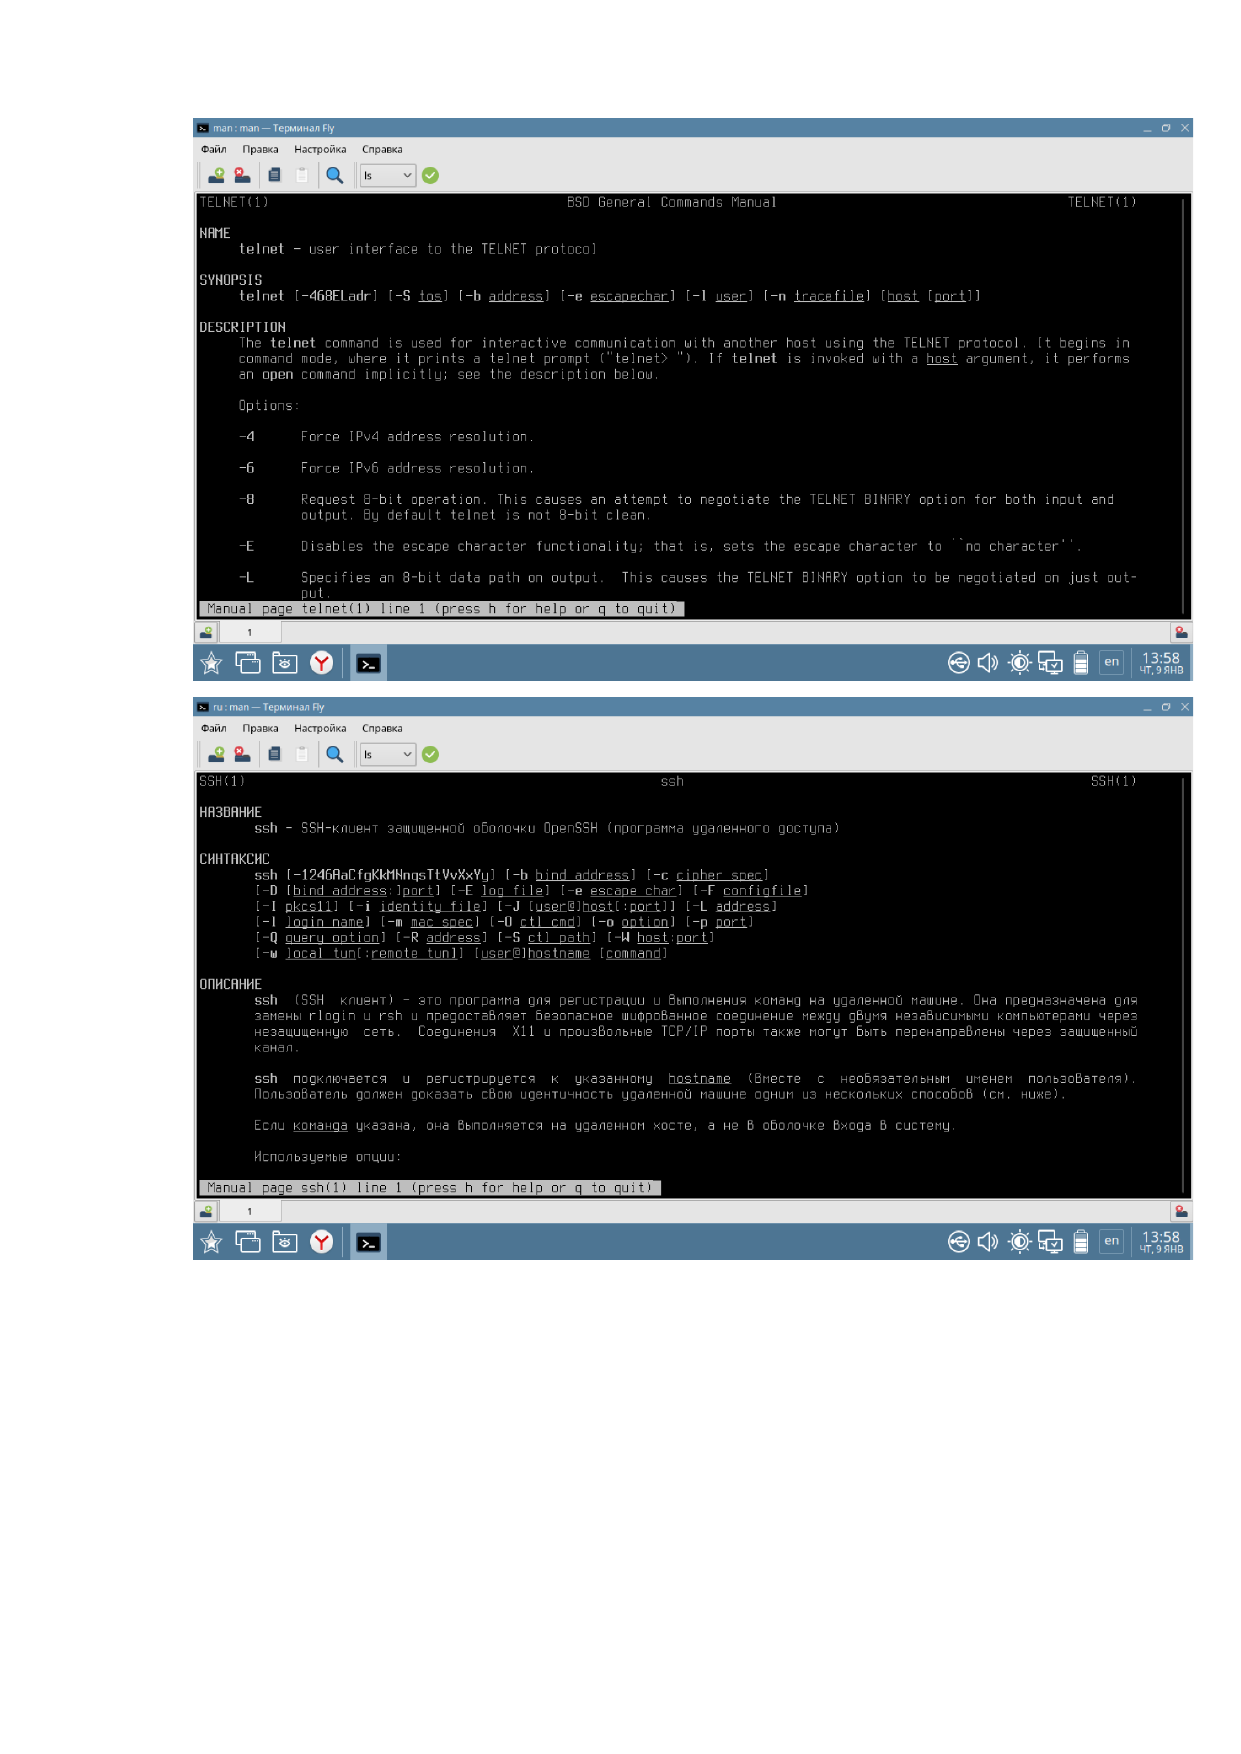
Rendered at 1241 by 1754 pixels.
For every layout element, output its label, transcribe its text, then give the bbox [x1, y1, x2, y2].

list Узнаём справочную информацию о некоторых командах. Однако, некоторые утилиты у нас не установлены. [156, 118, 1122, 1310]
